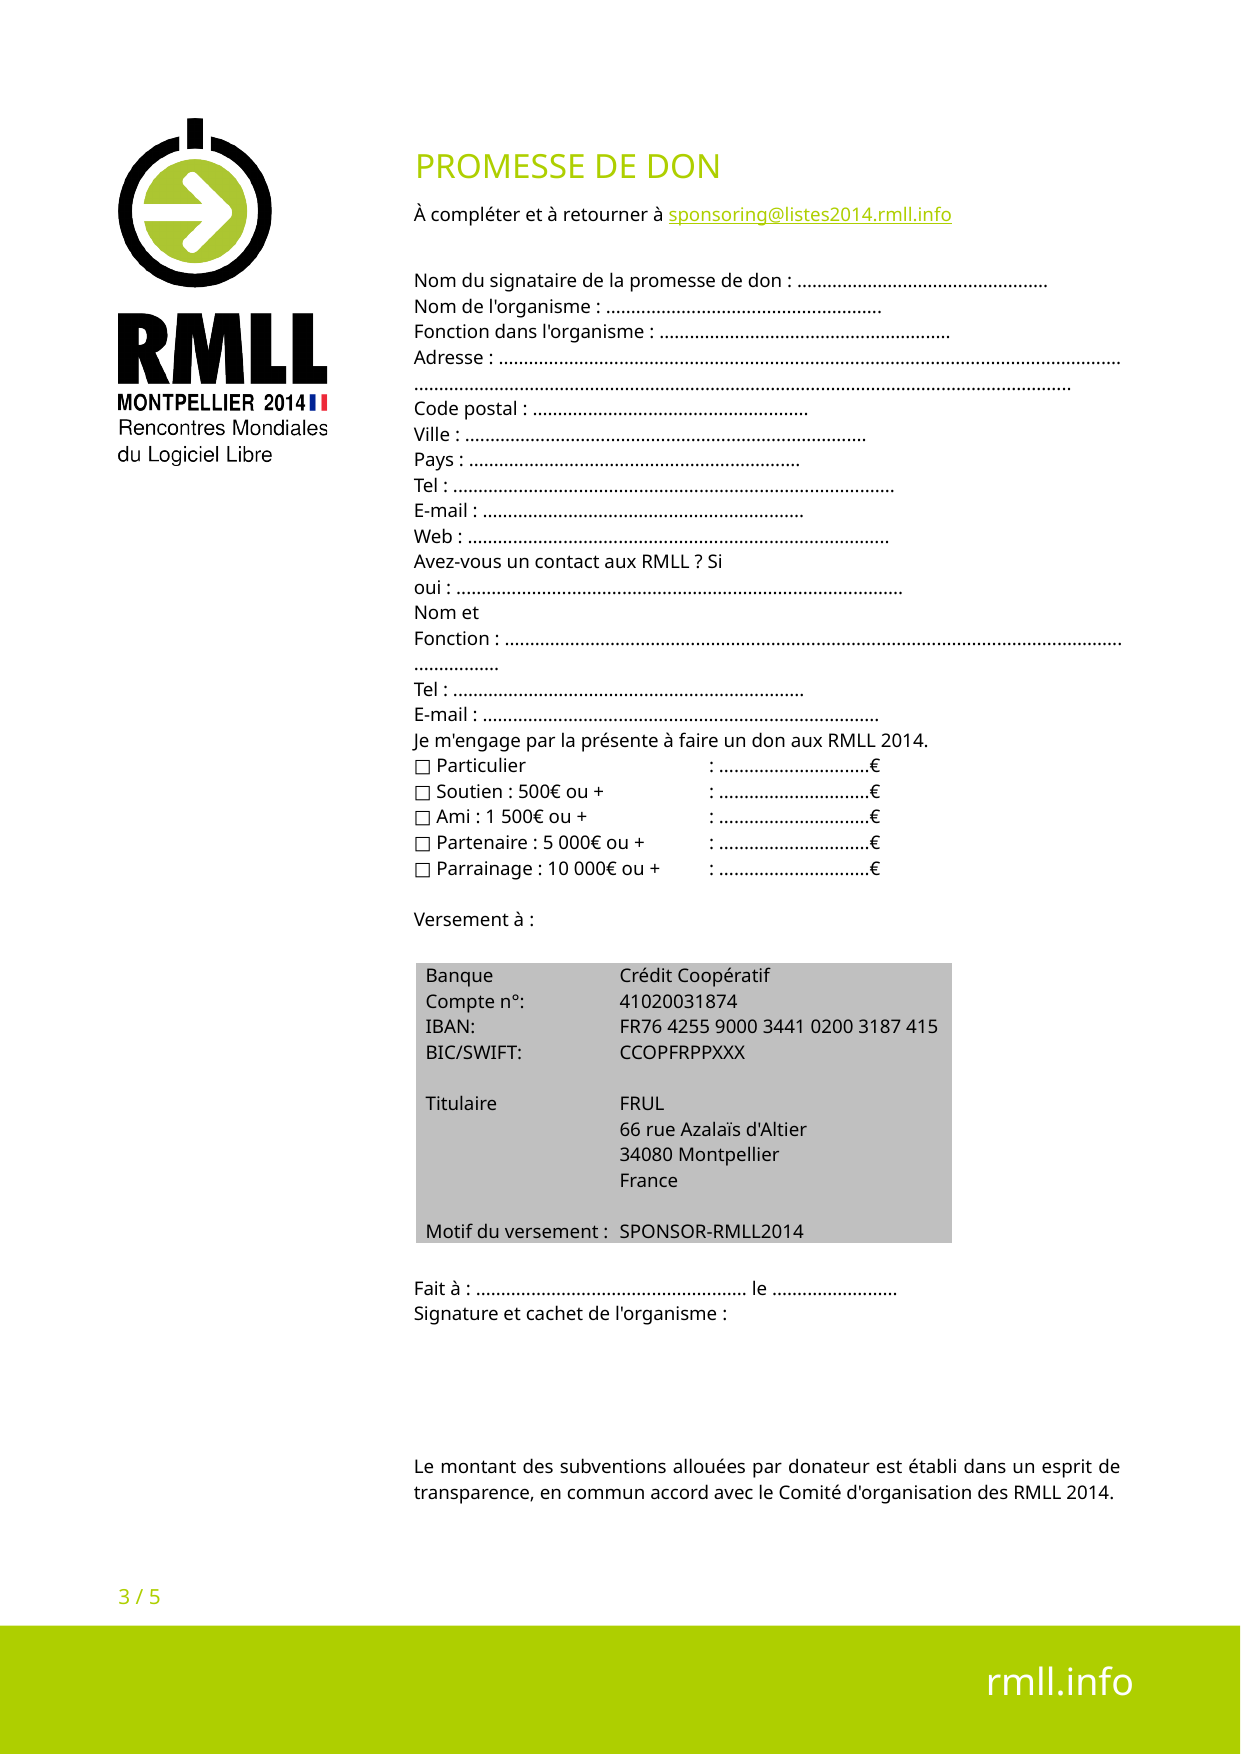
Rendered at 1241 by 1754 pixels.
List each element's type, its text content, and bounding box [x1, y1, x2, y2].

table_cell CCOPFRPPXXX [619, 1039, 952, 1065]
subtitle Promesse de dON [415, 143, 1122, 188]
text □ Particulier : ..............................€ [413, 753, 1122, 778]
text □ Ami : 1 500€ ou + : ..............................€ [413, 804, 1122, 829]
table_cell [416, 1193, 619, 1218]
text Le montant des subventions allouées par donateur est établi dans un esprit de transparence, en commun accord avec le Comité d'organisation des RMLL 2014. [413, 1454, 1122, 1505]
table_cell Motif du versement : [416, 1218, 619, 1243]
table_cell [416, 1065, 619, 1090]
table_cell FRUL [619, 1090, 952, 1116]
table_cell 66 rue Azalaïs d'Altier [619, 1116, 952, 1141]
table_cell 34080 Montpellier [619, 1141, 952, 1167]
text À compléter et à retourner à sponsoring@listes2014.rmll.info [413, 201, 1122, 227]
text Je m'engage par la présente à faire un don aux RMLL 2014. [413, 727, 1122, 753]
text □ Parrainage : 10 000€ ou + : ..............................€ [413, 855, 1122, 880]
text Nom du signataire de la promesse de don : .................................................. [413, 268, 1122, 293]
table_cell Compte n°: [416, 988, 619, 1014]
text E-mail : ................................................................ Web : .................................................................................... [413, 497, 1122, 548]
table_cell [416, 1141, 619, 1167]
table_cell [416, 1116, 619, 1141]
text Adresse : ............................................................................................................................................................................................................................................................... [413, 344, 1122, 395]
table_cell FR76 4255 9000 3441 0200 3187 415 [619, 1014, 952, 1039]
text Tel : ...................................................................... [413, 676, 1122, 702]
table_cell France [619, 1167, 952, 1192]
table_cell [416, 1167, 619, 1192]
text Fonction dans l'organisme : .......................................................... [413, 319, 1122, 344]
picture [118, 118, 328, 466]
text E-mail : ............................................................................... [413, 702, 1122, 727]
table_cell [619, 1065, 952, 1090]
text Versement à : [413, 906, 1122, 931]
table_cell BIC/SWIFT: [416, 1039, 619, 1065]
text Nom de l'organisme : ....................................................... [413, 293, 1122, 319]
table_cell IBAN: [416, 1014, 619, 1039]
table_cell SPONSOR-RMLL2014 [619, 1218, 952, 1243]
text Avez-vous un contact aux RMLL ? Si oui : ......................................................................................... [413, 548, 1122, 599]
text Pays : .................................................................. Tel : ........................................................................................ [413, 446, 1122, 497]
table_cell 41020031874 [619, 988, 952, 1014]
table_header Banque [416, 963, 619, 988]
text Nom et Fonction : ............................................................................................................................................ [413, 599, 1122, 676]
text □ Partenaire : 5 000€ ou + : ..............................€ [413, 829, 1122, 855]
text Fait à : ...................................................... le ......................... [413, 1275, 1122, 1301]
text Signature et cachet de l'organisme : [413, 1301, 1122, 1326]
table_cell [619, 1193, 952, 1218]
text Code postal : ....................................................... Ville : ................................................................................ [413, 395, 1122, 446]
table_header Crédit Coopératif [619, 963, 952, 988]
table_cell Titulaire [416, 1090, 619, 1116]
text □ Soutien : 500€ ou + : ..............................€ [413, 778, 1122, 804]
